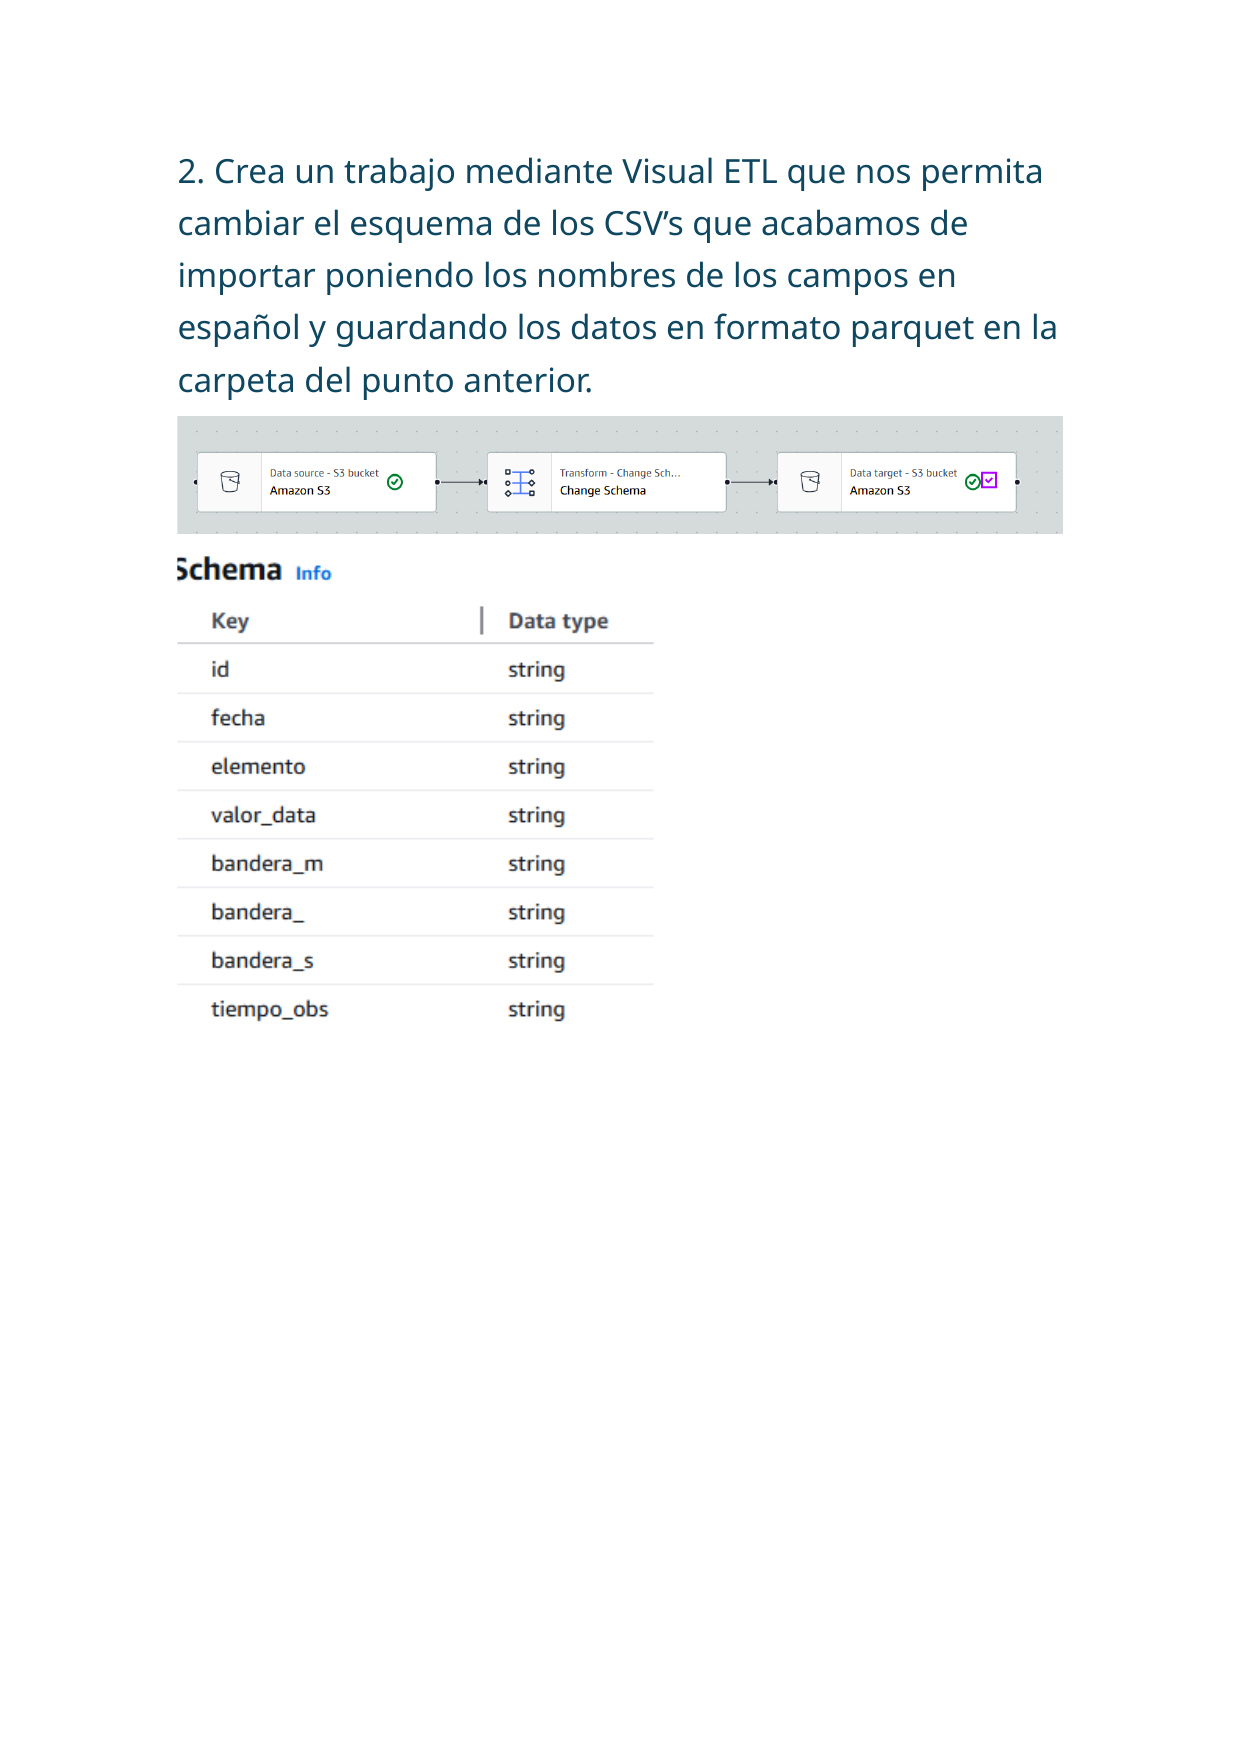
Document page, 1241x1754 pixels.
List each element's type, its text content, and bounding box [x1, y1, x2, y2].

subtitle 2. Crea un trabajo mediante Visual ETL que nos permita cambiar el esquema de los CSV’s que acabamos de importar poniendo los nombres de los campos en español y guardando los datos en formato parquet en la carpeta del punto anterior. [177, 148, 1063, 402]
